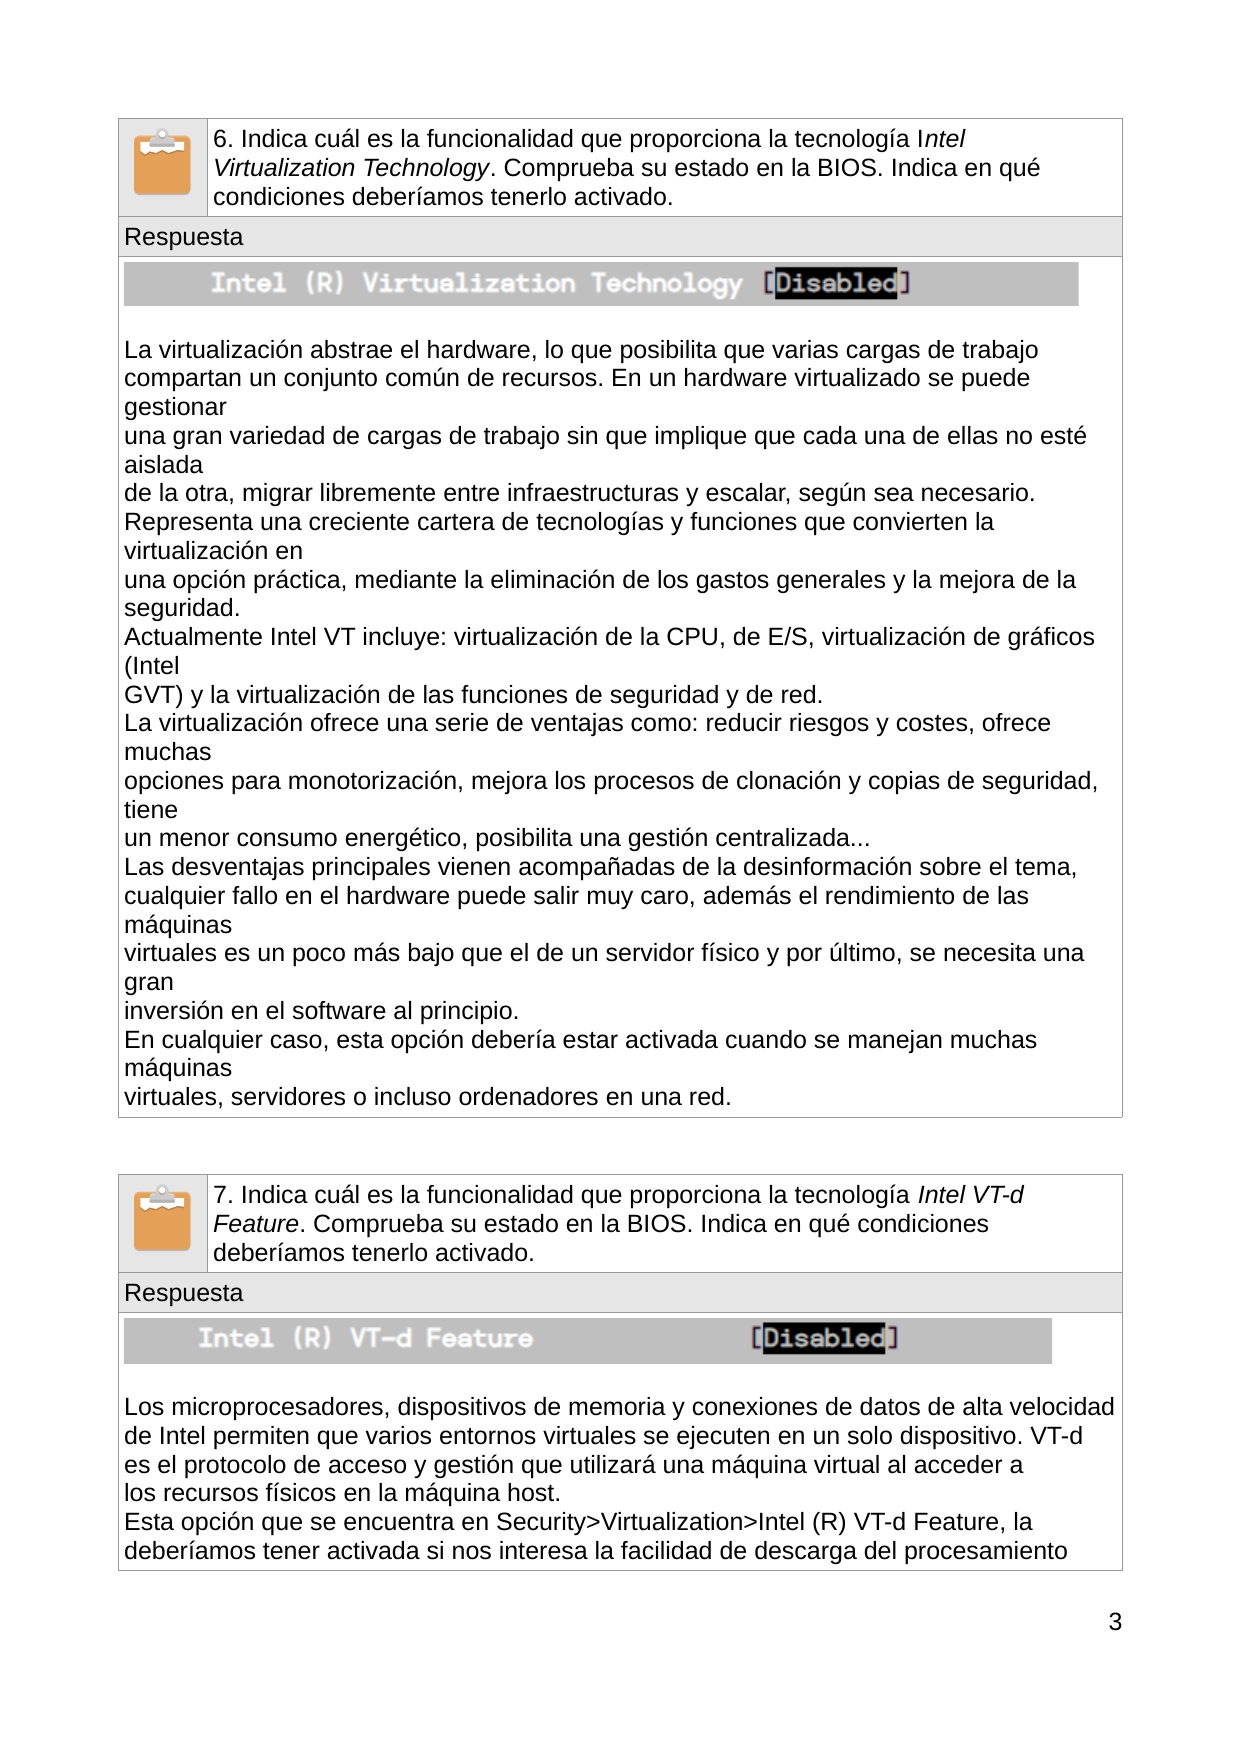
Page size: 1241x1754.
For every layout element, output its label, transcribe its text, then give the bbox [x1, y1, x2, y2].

table_cell Respuesta [119, 217, 1122, 256]
table_header [119, 119, 207, 216]
table_cell Respuesta [119, 1273, 1122, 1312]
table_cell La virtualización abstrae el hardware, lo que posibilita que varias cargas de trabajo compartan un conjunto común de recursos. En un hardware virtualizado se puede gestionar una gran variedad de cargas de trabajo sin que implique que cada una de ellas no esté aislada de la otra, migrar libremente entre infraestructuras y escalar, según sea necesario. Representa una creciente cartera de tecnologías y funciones que convierten la virtualización en una opción práctica, mediante la eliminación de los gastos generales y la mejora de la seguridad. Actualmente Intel VT incluye: virtualización de la CPU, de E/S, virtualización de gráficos (Intel GVT) y la virtualización de las funciones de seguridad y de red. La virtualización ofrece una serie de ventajas como: reducir riesgos y costes, ofrece muchas opciones para monotorización, mejora los procesos de clonación y copias de seguridad, tiene un menor consumo energético, posibilita una gestión centralizada... Las desventajas principales vienen acompañadas de la desinformación sobre el tema, cualquier fallo en el hardware puede salir muy caro, además el rendimiento de las máquinas virtuales es un poco más bajo que el de un servidor físico y por último, se necesita una gran inversión en el software al principio. En cualquier caso, esta opción debería estar activada cuando se manejan muchas máquinas virtuales, servidores o incluso ordenadores en una red. [119, 257, 1122, 1117]
table_cell Los microprocesadores, dispositivos de memoria y conexiones de datos de alta velocidad de Intel permiten que varios entornos virtuales se ejecuten en un solo dispositivo. VT-d es el protocolo de acceso y gestión que utilizará una máquina virtual al acceder a los recursos físicos en la máquina host. Esta opción que se encuentra en Security>Virtualization>Intel (R) VT-d Feature, la deberíamos tener activada si nos interesa la facilidad de descarga del procesamiento [119, 1313, 1122, 1570]
table_header 7. Indica cuál es la funcionalidad que proporciona la tecnología Intel VT-d Feature. Comprueba su estado en la BIOS. Indica en qué condiciones deberíamos tenerlo activado. [208, 1175, 1122, 1272]
table_header [119, 1175, 207, 1272]
picture [123, 1318, 1053, 1364]
picture [123, 262, 1079, 306]
table_header 6. Indica cuál es la funcionalidad que proporciona la tecnología Intel Virtualization Technology. Comprueba su estado en la BIOS. Indica en qué condiciones deberíamos tenerlo activado. [208, 119, 1122, 216]
